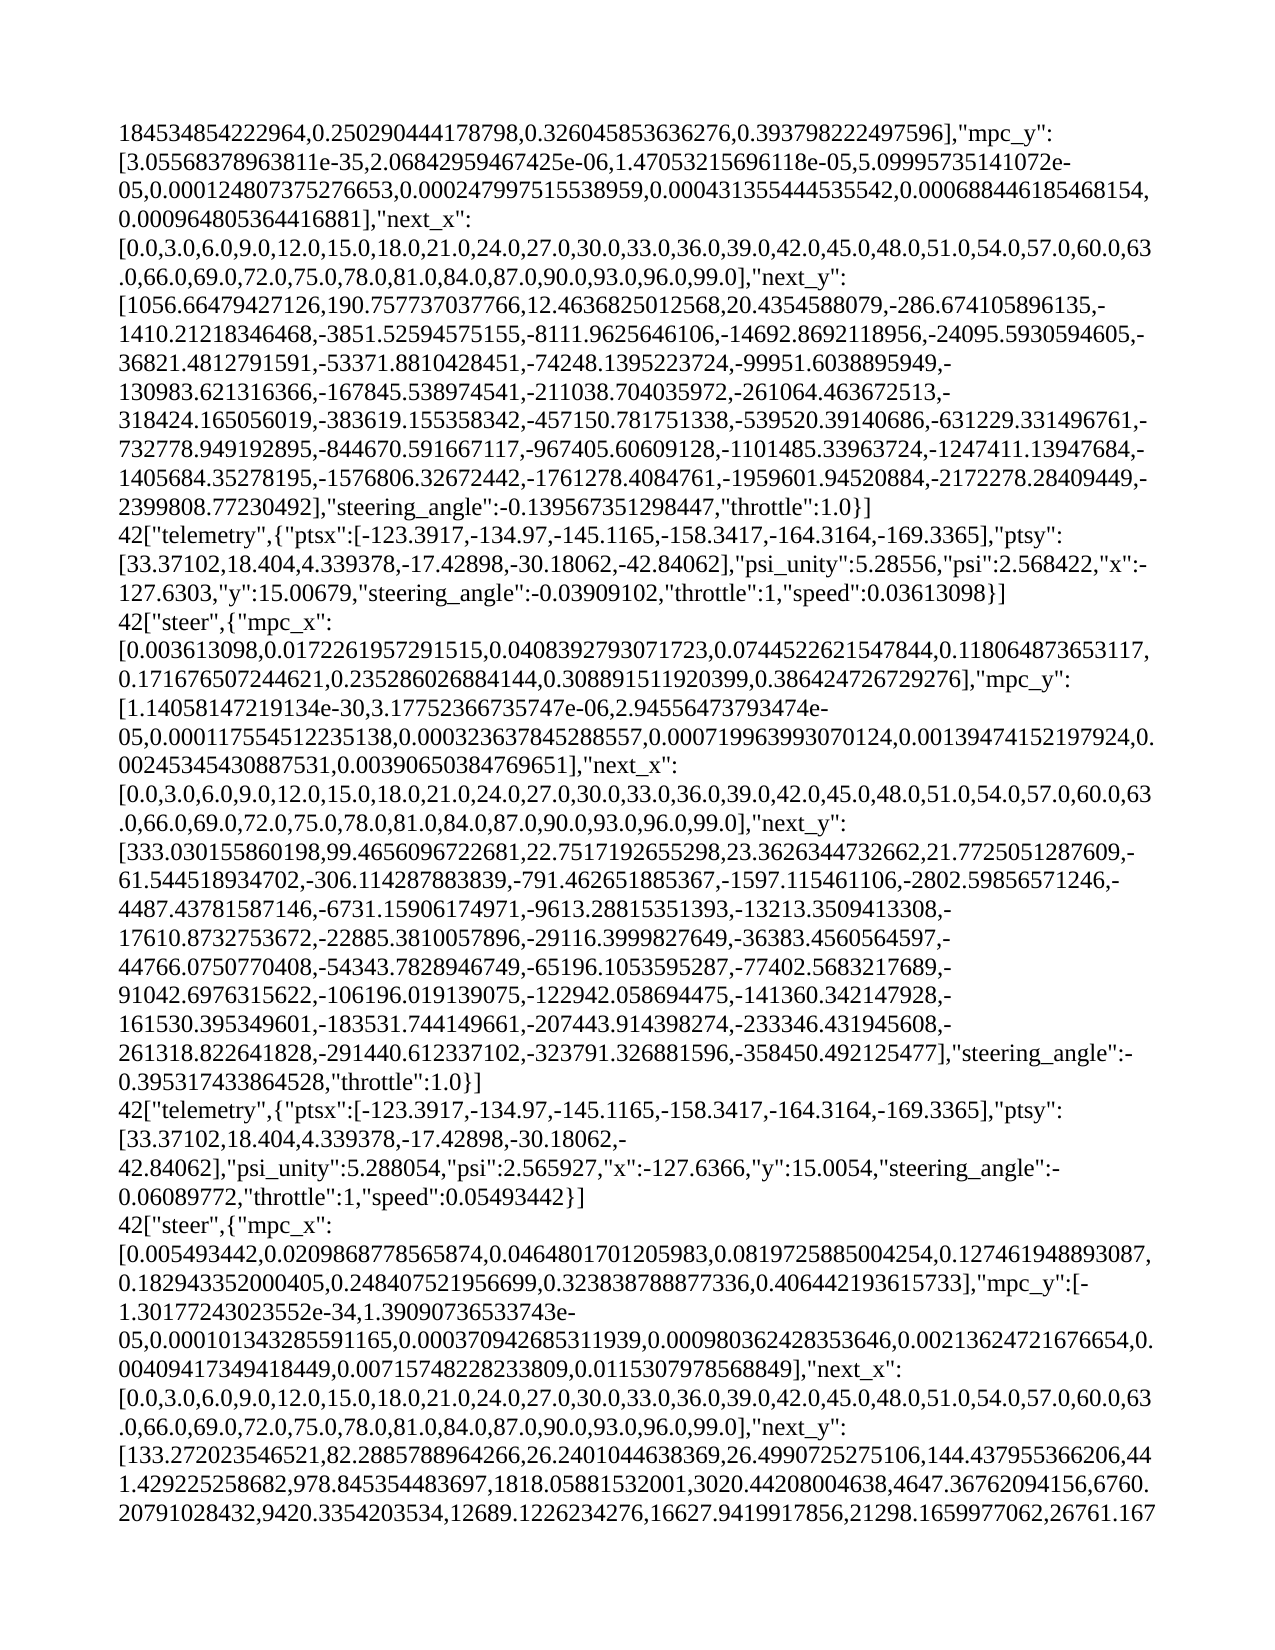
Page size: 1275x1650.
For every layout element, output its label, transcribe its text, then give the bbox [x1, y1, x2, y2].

text 42["telemetry",{"ptsx":[-123.3917,-134.97,-145.1165,-158.3417,-164.3164,-169.3365],"ptsy":[33.37102,18.404,4.339378,-17.42898,-30.18062,-42.84062],"psi_unity":5.28556,"psi":2.568422,"x":-127.6303,"y":15.00679,"steering_angle":-0.03909102,"throttle":1,"speed":0.03613098}] [118, 521, 1157, 607]
text 42["steer",{"mpc_x":[0.003613098,0.0172261957291515,0.0408392793071723,0.0744522621547844,0.118064873653117,0.171676507244621,0.235286026884144,0.308891511920399,0.386424726729276],"mpc_y":[1.14058147219134e-30,3.17752366735747e-06,2.94556473793474e-05,0.000117554512235138,0.000323637845288557,0.000719963993070124,0.00139474152197924,0.00245345430887531,0.00390650384769651],"next_x":[0.0,3.0,6.0,9.0,12.0,15.0,18.0,21.0,24.0,27.0,30.0,33.0,36.0,39.0,42.0,45.0,48.0,51.0,54.0,57.0,60.0,63.0,66.0,69.0,72.0,75.0,78.0,81.0,84.0,87.0,90.0,93.0,96.0,99.0],"next_y":[333.030155860198,99.4656096722681,22.7517192655298,23.3626344732662,21.7725051287609,-61.544518934702,-306.114287883839,-791.462651885367,-1597.115461106,-2802.59856571246,-4487.43781587146,-6731.15906174971,-9613.28815351393,-13213.3509413308,-17610.8732753672,-22885.3810057896,-29116.3999827649,-36383.4560564597,-44766.0750770408,-54343.7828946749,-65196.1053595287,-77402.5683217689,-91042.6976315622,-106196.019139075,-122942.058694475,-141360.342147928,-161530.395349601,-183531.744149661,-207443.914398274,-233346.431945608,-261318.822641828,-291440.612337102,-323791.326881596,-358450.492125477],"steering_angle":-0.395317433864528,"throttle":1.0}] [118, 607, 1157, 1096]
text 184534854222964,0.250290444178798,0.326045853636276,0.393798222497596],"mpc_y":[3.05568378963811e-35,2.06842959467425e-06,1.47053215696118e-05,5.09995735141072e-05,0.000124807375276653,0.000247997515538959,0.000431355444535542,0.000688446185468154,0.000964805364416881],"next_x":[0.0,3.0,6.0,9.0,12.0,15.0,18.0,21.0,24.0,27.0,30.0,33.0,36.0,39.0,42.0,45.0,48.0,51.0,54.0,57.0,60.0,63.0,66.0,69.0,72.0,75.0,78.0,81.0,84.0,87.0,90.0,93.0,96.0,99.0],"next_y":[1056.66479427126,190.757737037766,12.4636825012568,20.4354588079,-286.674105896135,-1410.21218346468,-3851.52594575155,-8111.9625646106,-14692.8692118956,-24095.5930594605,-36821.4812791591,-53371.8810428451,-74248.1395223724,-99951.6038895949,-130983.621316366,-167845.538974541,-211038.704035972,-261064.463672513,-318424.165056019,-383619.155358342,-457150.781751338,-539520.39140686,-631229.331496761,-732778.949192895,-844670.591667117,-967405.60609128,-1101485.33963724,-1247411.13947684,-1405684.35278195,-1576806.32672442,-1761278.4084761,-1959601.94520884,-2172278.28409449,-2399808.77230492],"steering_angle":-0.139567351298447,"throttle":1.0}] [118, 118, 1157, 521]
text 42["telemetry",{"ptsx":[-123.3917,-134.97,-145.1165,-158.3417,-164.3164,-169.3365],"ptsy":[33.37102,18.404,4.339378,-17.42898,-30.18062,-42.84062],"psi_unity":5.288054,"psi":2.565927,"x":-127.6366,"y":15.0054,"steering_angle":-0.06089772,"throttle":1,"speed":0.05493442}] [118, 1096, 1157, 1211]
text 42["steer",{"mpc_x":[0.005493442,0.0209868778565874,0.0464801701205983,0.0819725885004254,0.127461948893087,0.182943352000405,0.248407521956699,0.323838788877336,0.406442193615733],"mpc_y":[-1.30177243023552e-34,1.39090736533743e-05,0.000101343285591165,0.000370942685311939,0.000980362428353646,0.00213624721676654,0.00409417349418449,0.00715748228233809,0.0115307978568849],"next_x":[0.0,3.0,6.0,9.0,12.0,15.0,18.0,21.0,24.0,27.0,30.0,33.0,36.0,39.0,42.0,45.0,48.0,51.0,54.0,57.0,60.0,63.0,66.0,69.0,72.0,75.0,78.0,81.0,84.0,87.0,90.0,93.0,96.0,99.0],"next_y":[133.272023546521,82.2885788964266,26.2401044638369,26.4990725275106,144.437955366206,441.429225258682,978.845354483697,1818.05881532001,3020.44208004638,4647.36762094156,6760.20791028432,9420.3354203534,12689.1226234276,16627.9419917856,21298.1659977062,26761.167 [118, 1211, 1157, 1527]
